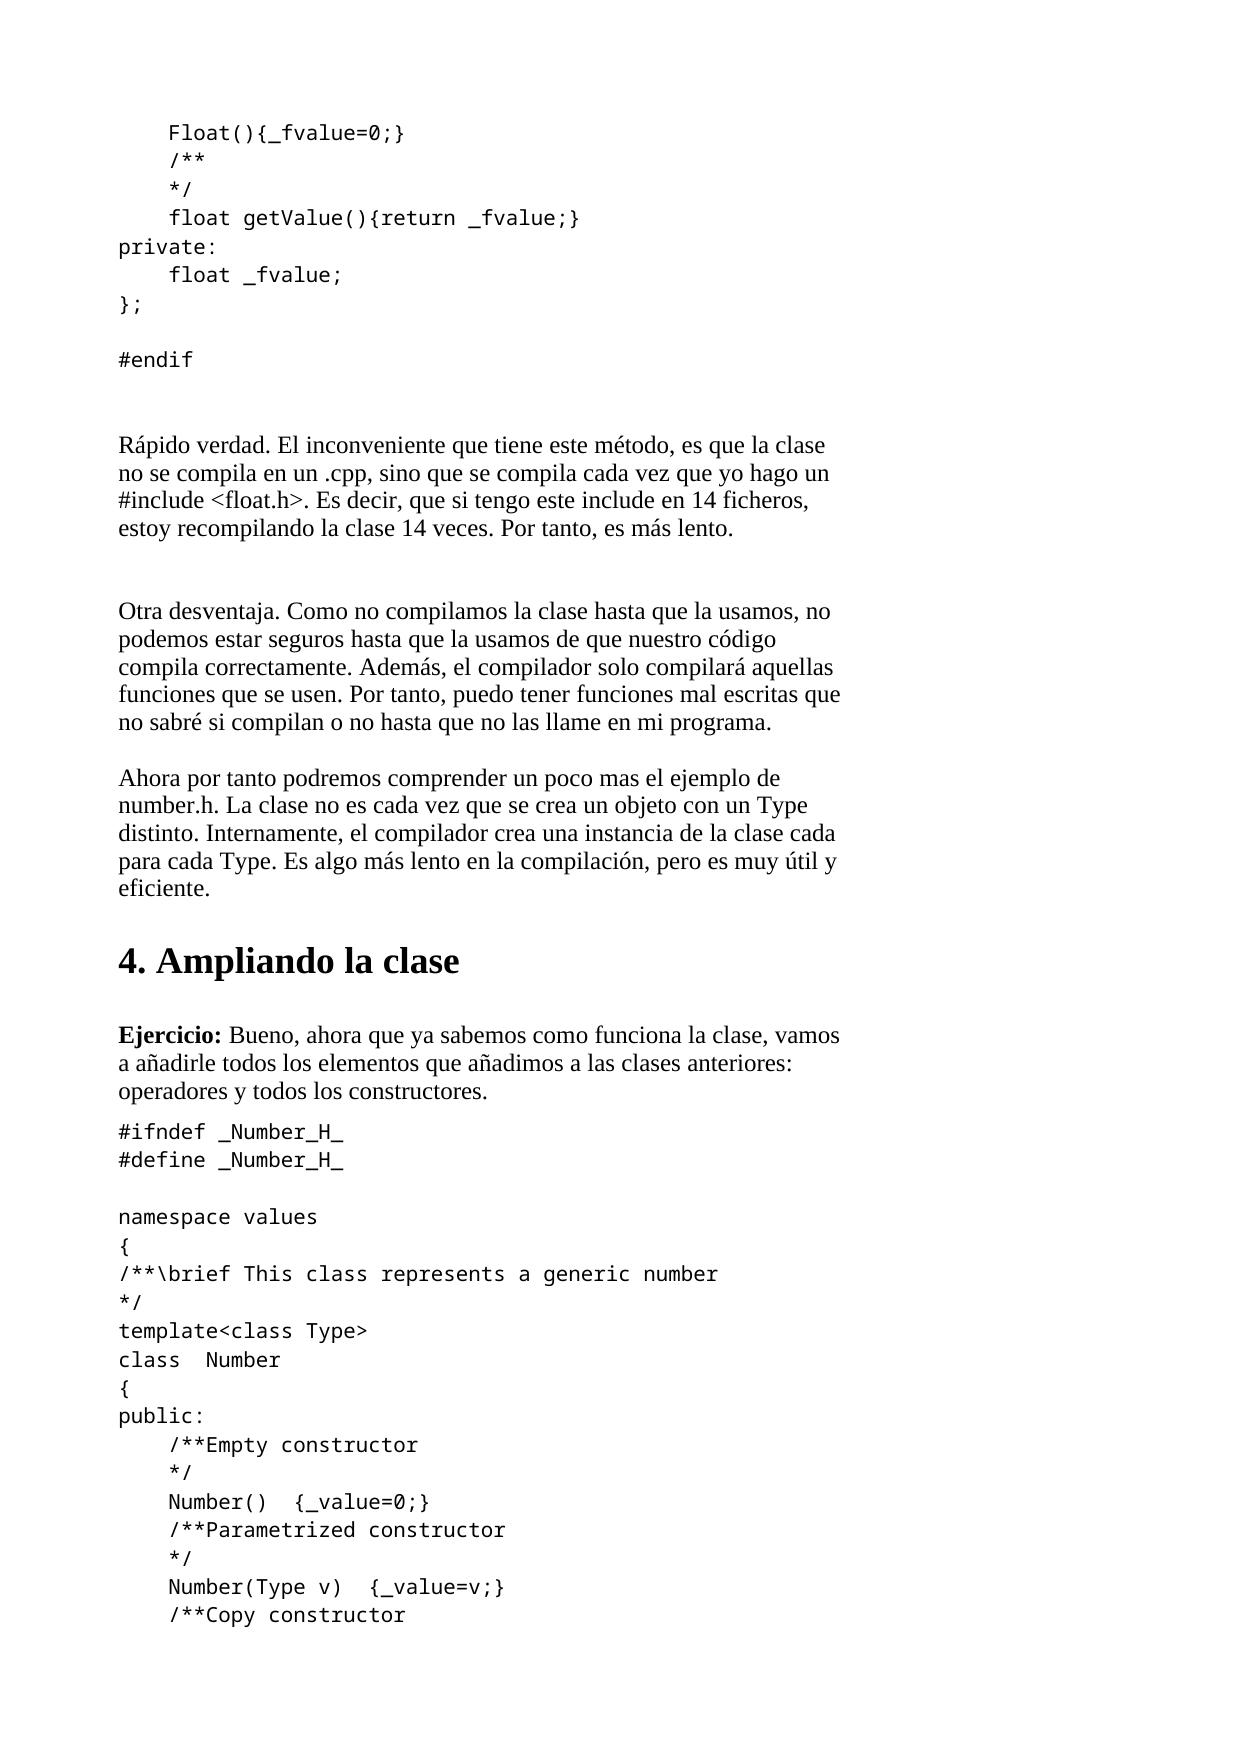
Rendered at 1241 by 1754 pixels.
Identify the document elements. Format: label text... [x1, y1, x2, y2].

text { [118, 1373, 848, 1402]
text */ [118, 1458, 848, 1487]
text /** [118, 147, 848, 175]
text }; [118, 289, 848, 317]
text Rápido verdad. El inconveniente que tiene este método, es que la clase no se compila en un .cpp, sino que se compila cada vez que yo hago un #include <float.h>. Es decir, que si tengo este include en 14 ficheros, estoy recompilando la clase 14 veces. Por tanto, es más lento. Otra desventaja. Como no compilamos la clase hasta que la usamos, no podemos estar seguros hasta que la usamos de que nuestro código compila correctamente. Además, el compilador solo compilará aquellas funciones que se usen. Por tanto, puedo tener funciones mal escritas que no sabré si compilan o no hasta que no las llame en mi programa. Ahora por tanto podremos comprender un poco mas el ejemplo de number.h. La clase no es cada vez que se crea un objeto con un Type distinto. Internamente, el compilador crea una instancia de la clase cada para cada Type. Es algo más lento en la compilación, pero es muy útil y eficiente. [118, 403, 848, 902]
text float _fvalue; [118, 260, 848, 289]
text */ [118, 1288, 848, 1316]
text namespace values [118, 1202, 848, 1231]
text class Number [118, 1345, 848, 1373]
text Number() {_value=0;} [118, 1487, 848, 1515]
text #endif [118, 346, 848, 374]
text #ifndef _Number_H_ [118, 1117, 848, 1146]
text public: [118, 1402, 848, 1430]
text { [118, 1231, 848, 1259]
text /**\brief This class represents a generic number [118, 1259, 848, 1288]
text /**Empty constructor [118, 1430, 848, 1458]
text /**Copy constructor [118, 1601, 848, 1629]
text Number(Type v) {_value=v;} [118, 1572, 848, 1601]
subtitle 4. Ampliando la clase [118, 940, 848, 981]
text Ejercicio: Bueno, ahora que ya sabemos como funciona la clase, vamos a añadirle todos los elementos que añadimos a las clases anteriores: operadores y todos los constructores. [118, 994, 848, 1105]
text */ [118, 175, 848, 203]
text */ [118, 1544, 848, 1572]
text template<class Type> [118, 1316, 848, 1345]
text #define _Number_H_ [118, 1146, 848, 1174]
text private: [118, 232, 848, 260]
text float getValue(){return _fvalue;} [118, 203, 848, 232]
text /**Parametrized constructor [118, 1515, 848, 1544]
text Float(){_fvalue=0;} [118, 118, 848, 147]
